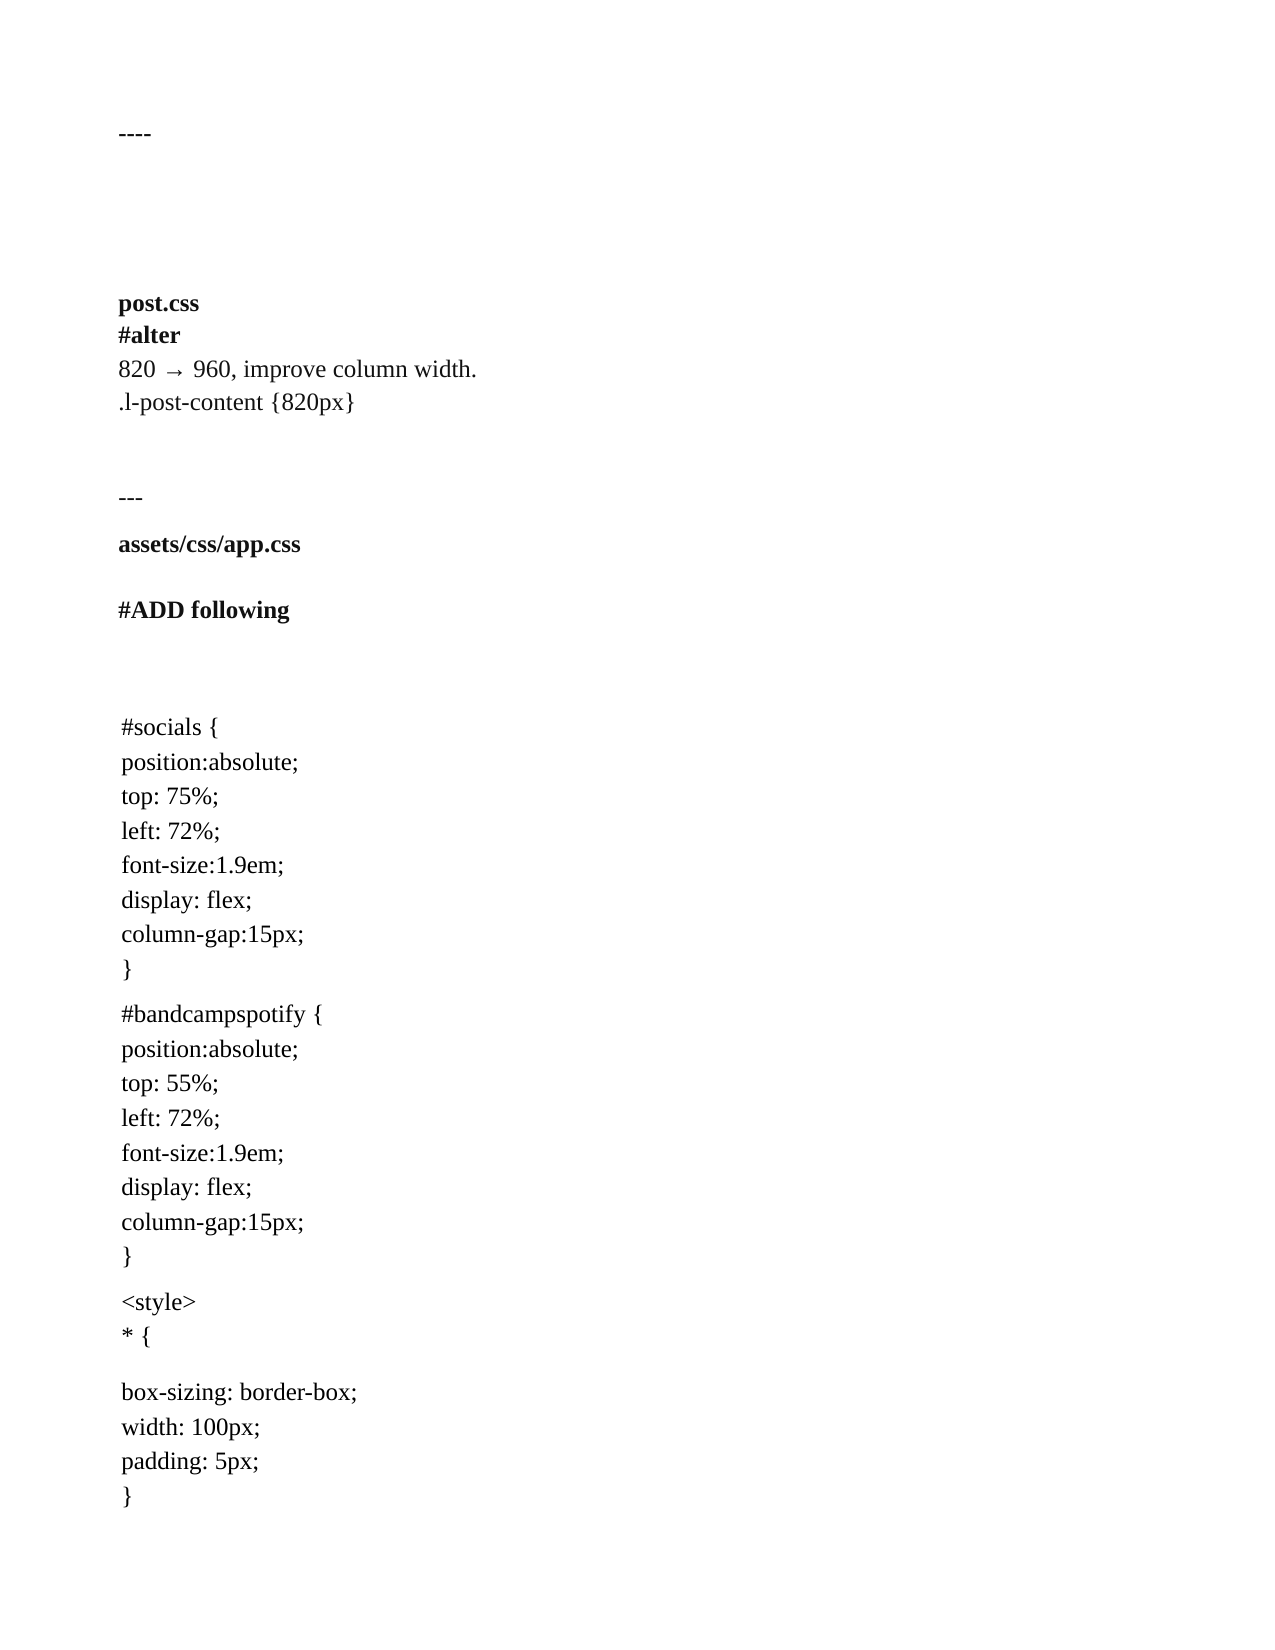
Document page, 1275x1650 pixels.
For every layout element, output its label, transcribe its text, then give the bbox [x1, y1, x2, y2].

text --- [118, 482, 1157, 511]
table_header left: 72%; [118, 1100, 240, 1135]
table_header left: 72%; [118, 813, 240, 847]
table_header width: 100px; [118, 1409, 273, 1443]
table_header column-gap:15px; [118, 1204, 317, 1238]
table_header position:absolute; [118, 744, 311, 778]
text post.css #alter 820 → 960, improve column width. .l-post-content {820px} [118, 254, 1157, 415]
table_header * { [118, 1318, 167, 1353]
table_header box-sizing: border-box; [118, 1374, 370, 1409]
table_header position:absolute; [118, 1031, 311, 1066]
table_header display: flex; [118, 1169, 265, 1204]
table_header top: 75%; [118, 778, 232, 813]
table_header font-size:1.9em; [118, 1135, 296, 1169]
table_header display: flex; [118, 882, 265, 917]
table_header font-size:1.9em; [118, 848, 296, 882]
table_header [118, 1273, 136, 1284]
table_header } [118, 951, 148, 986]
table_header column-gap:15px; [118, 917, 317, 951]
table_header } [118, 1239, 148, 1273]
text assets/css/app.css #ADD following [118, 529, 1157, 690]
table_header [118, 1513, 136, 1523]
table_header #socials { [118, 709, 234, 744]
table_header <style> [118, 1284, 210, 1318]
subtitle ---- [118, 118, 1157, 147]
table_header top: 55%; [118, 1066, 232, 1100]
table_header [118, 1353, 136, 1363]
table_header #bandcampspotify { [118, 996, 338, 1031]
table_header [118, 986, 136, 996]
table_header padding: 5px; [118, 1443, 272, 1478]
table_header [118, 1364, 136, 1374]
table_header } [118, 1478, 148, 1512]
